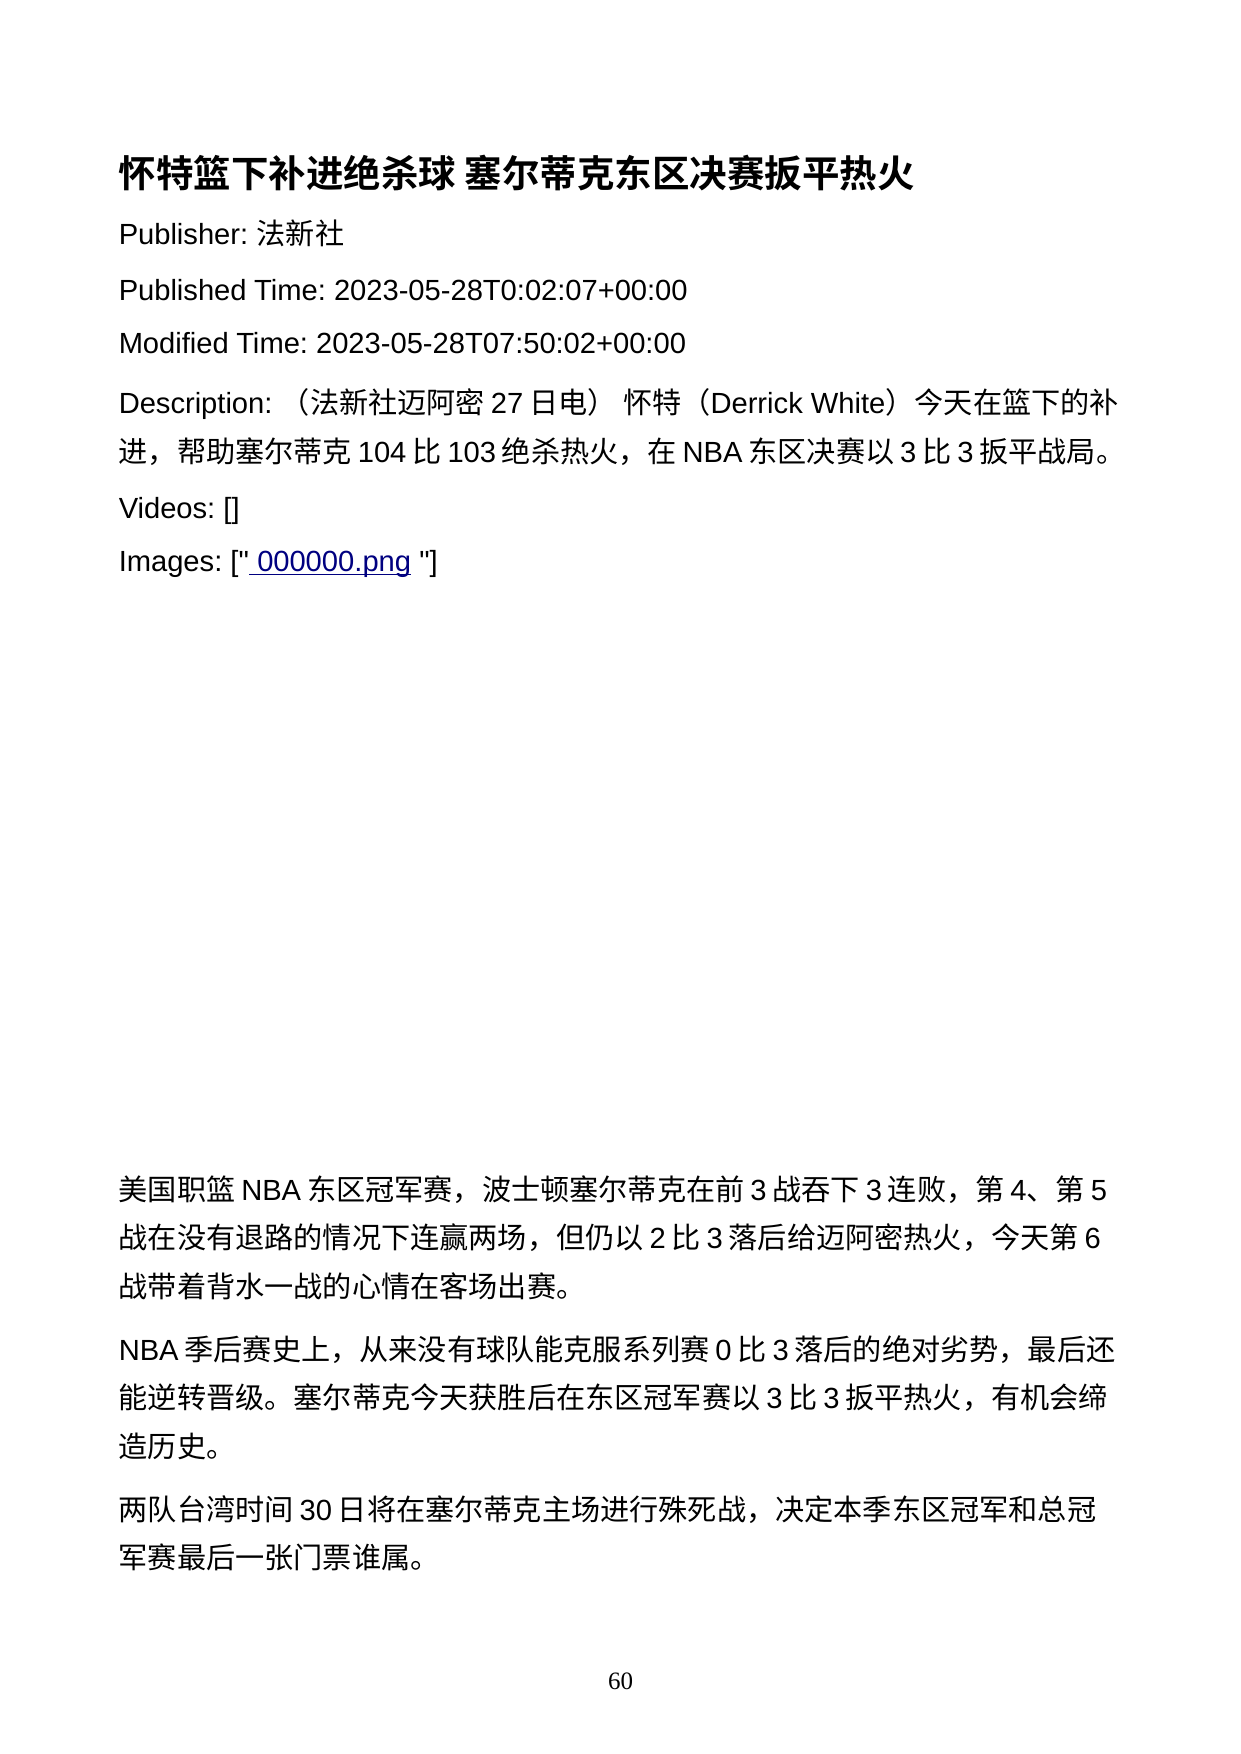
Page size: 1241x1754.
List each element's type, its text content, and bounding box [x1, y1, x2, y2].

text Published Time: 2023-05-28T0:02:07+00:00 [118, 273, 1122, 307]
text Publisher: 法新社 [118, 210, 1122, 253]
text Images: [" 000000.png "] [118, 544, 1122, 578]
text NBA季后赛史上，从来没有球队能克服系列赛0比3落后的绝对劣势，最后还能逆转晋级。塞尔蒂克今天获胜后在东区冠军赛以3比3扳平热火，有机会缔造历史。 [118, 1326, 1122, 1466]
text Videos: [] [118, 491, 1122, 525]
text 两队台湾时间30日将在塞尔蒂克主场进行殊死战，决定本季东区冠军和总冠军赛最后一张门票谁属。 [118, 1486, 1122, 1577]
text Modified Time: 2023-05-28T07:50:02+00:00 [118, 327, 1122, 360]
text 美国职篮NBA东区冠军赛，波士顿塞尔蒂克在前3战吞下3连败，第4、第5战在没有退路的情况下连赢两场，但仍以2比3落后给迈阿密热火，今天第6战带着背水一战的心情在客场出赛。 [118, 1166, 1122, 1305]
subtitle 怀特篮下补进绝杀球 塞尔蒂克东区决赛扳平热火 [118, 143, 1122, 198]
text Description: （法新社迈阿密27日电） 怀特（Derrick White）今天在篮下的补进，帮助塞尔蒂克104比103绝杀热火，在NBA东区决赛以3比3扳平战局。 [118, 380, 1122, 471]
